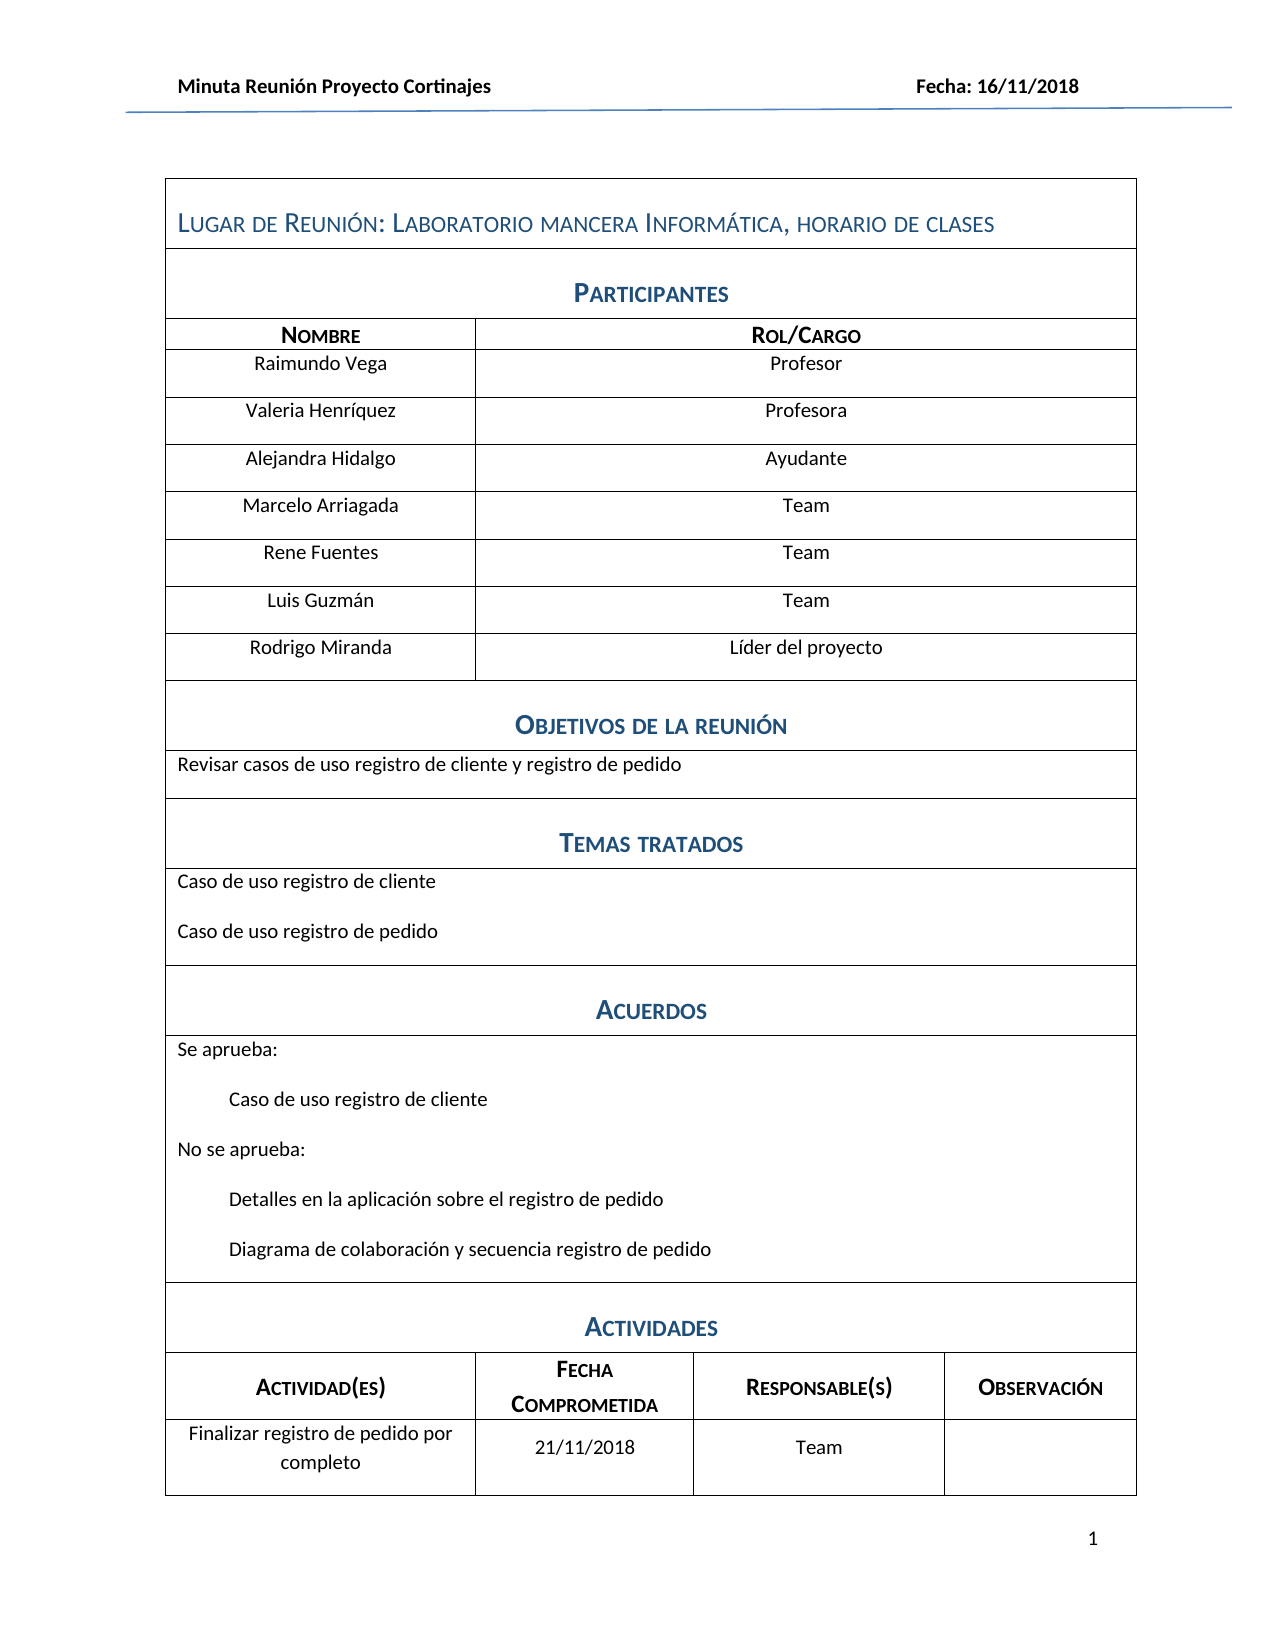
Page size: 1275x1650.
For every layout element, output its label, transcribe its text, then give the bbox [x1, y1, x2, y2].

table_cell [945, 1420, 1136, 1495]
table_cell Profesor [476, 350, 1136, 397]
table_cell Raimundo Vega [166, 350, 475, 397]
table_cell Participantes [166, 249, 1136, 318]
table_cell Acuerdos [166, 966, 1136, 1035]
table_cell Finalizar registro de pedido por completo [166, 1420, 475, 1495]
table_header Lugar de Reunión: Laboratorio mancera Informática, horario de clases [166, 179, 1136, 248]
table_cell Responsable(s) [694, 1353, 944, 1419]
table_cell Team [476, 587, 1136, 633]
table_cell Nombre [166, 319, 475, 349]
table_cell Se aprueba: Caso de uso registro de cliente No se aprueba: Detalles en la aplicación sobre el registro de pedido Diagrama de colaboración y secuencia registro de pedido [166, 1036, 1136, 1282]
table_cell Team [476, 540, 1136, 586]
table_cell Objetivos de la reunión [166, 681, 1136, 750]
table_cell Ayudante [476, 445, 1136, 491]
table_cell Alejandra Hidalgo [166, 445, 475, 491]
table_cell Rene Fuentes [166, 540, 475, 586]
table_cell Valeria Henríquez [166, 398, 475, 444]
table_cell Caso de uso registro de cliente Caso de uso registro de pedido [166, 869, 1136, 965]
table_cell Team [476, 492, 1136, 538]
table_cell Luis Guzmán [166, 587, 475, 633]
table_cell Temas tratados [166, 799, 1136, 868]
table_cell Team [694, 1420, 944, 1495]
table_cell Rol/Cargo [476, 319, 1136, 349]
table_cell Rodrigo Miranda [166, 634, 475, 680]
table_cell Revisar casos de uso registro de cliente y registro de pedido [166, 751, 1136, 798]
table_cell Observación [945, 1353, 1136, 1419]
table_cell Actividad(es) [166, 1353, 475, 1419]
table_cell Fecha Comprometida [476, 1353, 693, 1419]
table_cell Profesora [476, 398, 1136, 444]
table_cell Marcelo Arriagada [166, 492, 475, 538]
table_cell 21/11/2018 [476, 1420, 693, 1495]
table_cell Líder del proyecto [476, 634, 1136, 680]
table_cell Actividades [166, 1283, 1136, 1352]
